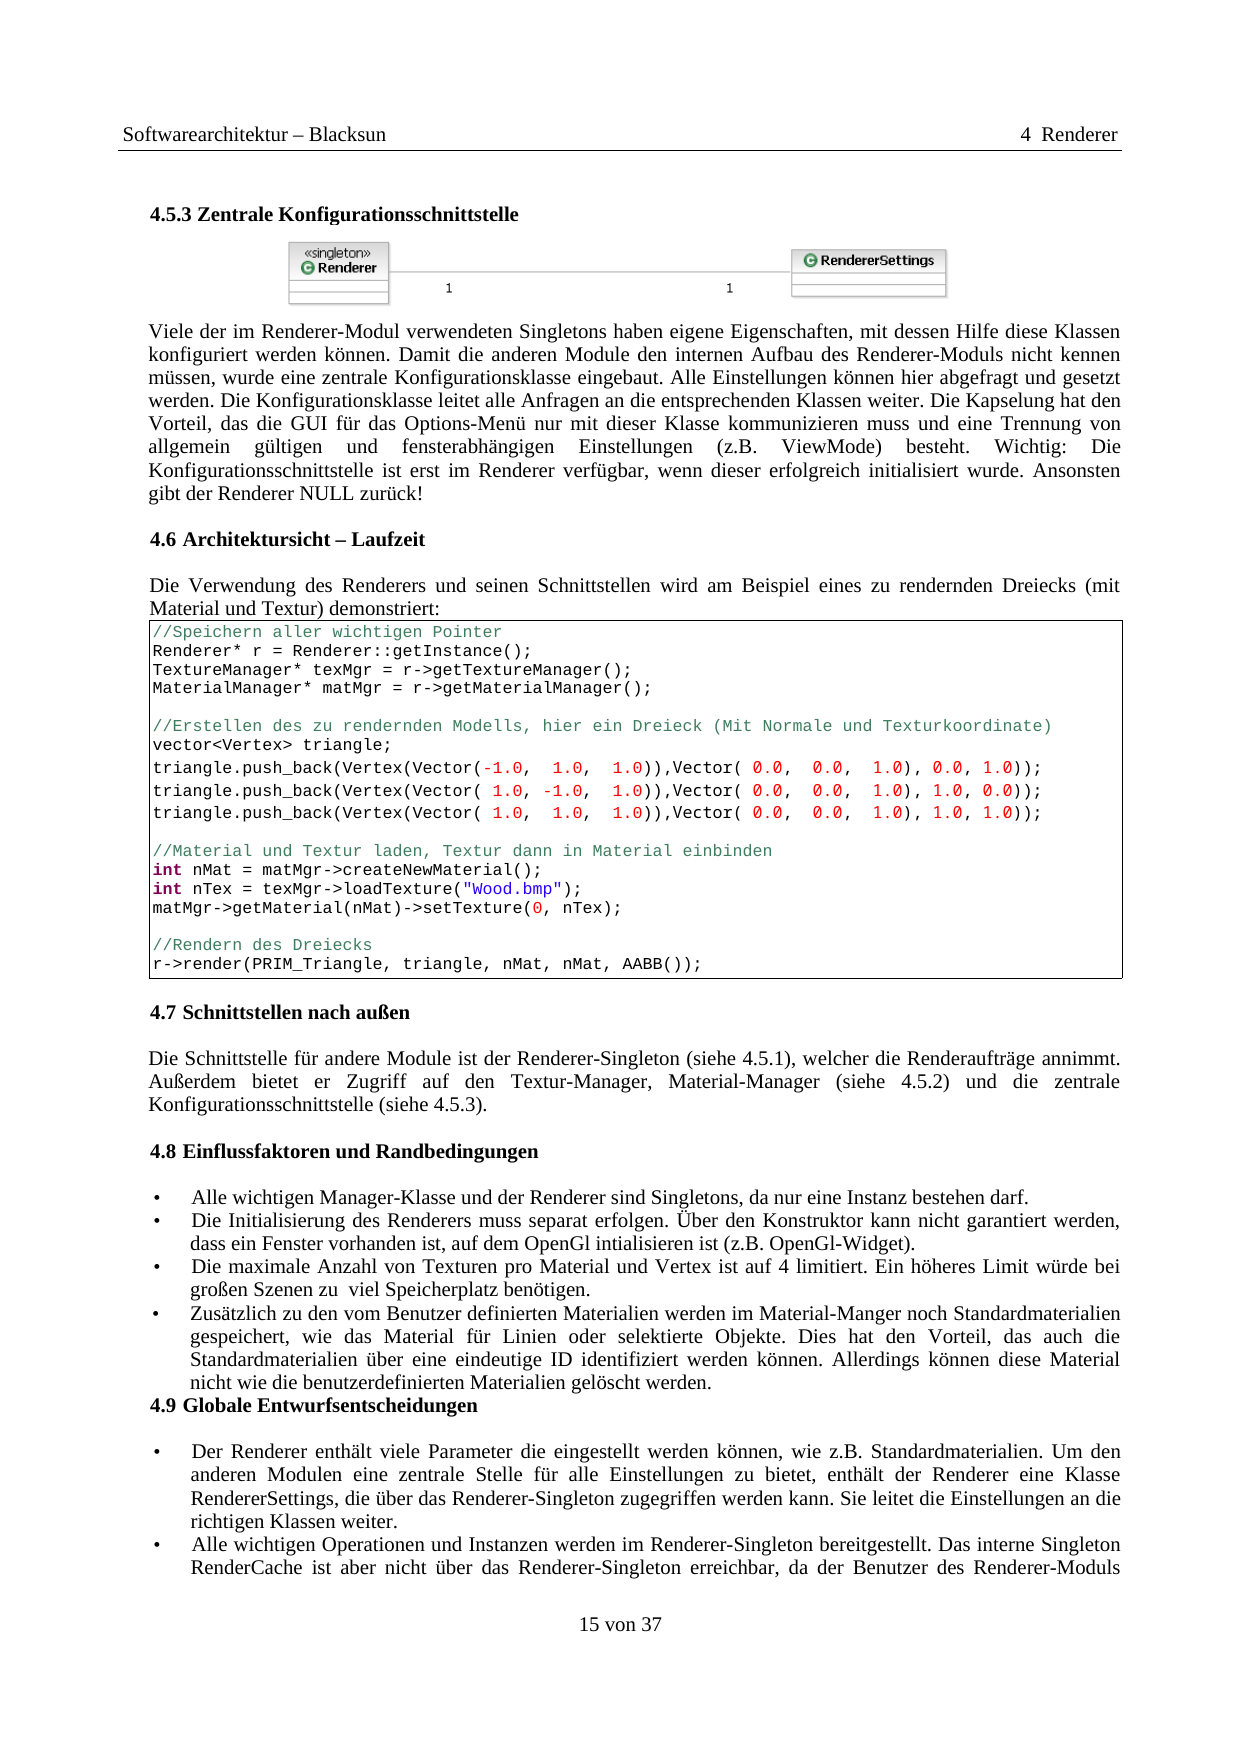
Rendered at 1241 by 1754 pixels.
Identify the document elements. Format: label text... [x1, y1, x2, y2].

text r->render(PRIM_Triangle, triangle, nMat, nMat, AABB()); [150, 953, 1122, 978]
text //Speichern aller wichtigen Pointer [150, 621, 1122, 639]
subtitle Einflussfaktoren und Randbedingungen [145, 1139, 1122, 1163]
text Viele der im Renderer-Modul verwendeten Singletons haben eigene Eigenschaften, mit dessen Hilfe diese Klassen konfiguriert werden können. Damit die anderen Module den internen Aufbau des Renderer-Moduls nicht kennen müssen, wurde eine zentrale Konfigurationsklasse eingebaut. Alle Einstellungen können hier abgefragt und gesetzt werden. Die Konfigurationsklasse leitet alle Anfragen an die entsprechenden Klassen weiter. Die Kapselung hat den Vorteil, das die GUI für das Options-Menü nur mit dieser Klasse kommunizieren muss und eine Trennung von allgemein gültigen und fensterabhängigen Einstellungen (z.B. ViewMode) besteht. Wichtig: Die Konfigurationsschnittstelle ist erst im Renderer verfügbar, wenn dieser erfolgreich initialisiert wurde. Ansonsten gibt der Renderer NULL zurück! [148, 226, 1122, 505]
text triangle.push_back(Vertex(Vector(-1.0, 1.0, 1.0)),Vector( 0.0, 0.0, 1.0), 0.0, 1.0)); [150, 752, 1122, 775]
text //Erstellen des zu rendernden Modells, hier ein Dreieck (Mit Normale und Texturkoordinate) [150, 714, 1122, 733]
text Die Verwendung des Renderers und seinen Schnittstellen wird am Beispiel eines zu rendernden Dreiecks (mit Material und Textur) demonstriert: [149, 574, 1122, 620]
text vector<Vertex> triangle; [150, 733, 1122, 752]
text int nTex = texMgr->loadTexture("Wood.bmp"); [150, 877, 1122, 896]
subtitle Schnittstellen nach außen [145, 1001, 1122, 1024]
list Die Initialisierung des Renderers muss separat erfolgen. Über den Konstruktor kann nicht garantiert werden, dass ein Fenster vorhanden ist, auf dem OpenGl intialisieren ist (z.B. OpenGl-Widget). [152, 1209, 1122, 1255]
text matMgr->getMaterial(nMat)->setTexture(0, nTex); [150, 896, 1122, 918]
list Alle wichtigen Operationen und Instanzen werden im Renderer-Singleton bereitgestellt. Das interne Singleton RenderCache ist aber nicht über das Renderer-Singleton erreichbar, da der Benutzer des Renderer-Moduls [152, 1533, 1122, 1579]
text Renderer* r = Renderer::getInstance(); [150, 639, 1122, 658]
subtitle Zentrale Konfigurationsschnittstelle [145, 203, 1122, 226]
text triangle.push_back(Vertex(Vector( 1.0, 1.0, 1.0)),Vector( 0.0, 0.0, 1.0), 1.0, 1.0)); [150, 798, 1122, 824]
list Zusätzlich zu den vom Benutzer definierten Materialien werden im Material-Manger noch Standardmaterialien gespeichert, wie das Material für Linien oder selektierte Objekte. Dies hat den Vorteil, das auch die Standardmaterialien über eine eindeutige ID identifiziert werden können. Allerdings können diese Material nicht wie die benutzerdefinierten Materialien gelöscht werden. [152, 1301, 1122, 1394]
picture [278, 225, 962, 320]
text Die Schnittstelle für andere Module ist der Renderer-Singleton (siehe 4.5.1), welcher die Renderaufträge annimmt. Außerdem bietet er Zugriff auf den Textur-Manager, Material-Manager (siehe 4.5.2) und die zentrale Konfigurationsschnittstelle (siehe 4.5.3). [148, 1047, 1122, 1116]
text //Material und Textur laden, Textur dann in Material einbinden [150, 839, 1122, 858]
list Die maximale Anzahl von Texturen pro Material und Vertex ist auf 4 limitiert. Ein höheres Limit würde bei großen Szenen zu viel Speicherplatz benötigen. [152, 1255, 1122, 1301]
list Alle wichtigen Manager-Klasse und der Renderer sind Singletons, da nur eine Instanz bestehen darf. [152, 1186, 1122, 1209]
text TextureManager* texMgr = r->getTextureManager(); [150, 658, 1122, 677]
text int nMat = matMgr->createNewMaterial(); [150, 858, 1122, 877]
subtitle Globale Entwurfsentscheidungen [145, 1394, 1122, 1417]
text //Rendern des Dreiecks [150, 934, 1122, 953]
text triangle.push_back(Vertex(Vector( 1.0, -1.0, 1.0)),Vector( 0.0, 0.0, 1.0), 1.0, 0.0)); [150, 775, 1122, 798]
text MaterialManager* matMgr = r->getMaterialManager(); [150, 677, 1122, 699]
subtitle Architektursicht – Laufzeit [145, 528, 1122, 551]
list Der Renderer enthält viele Parameter die eingestellt werden können, wie z.B. Standardmaterialien. Um den anderen Modulen eine zentrale Stelle für alle Einstellungen zu bietet, enthält der Renderer eine Klasse RendererSettings, die über das Renderer-Singleton zugegriffen werden kann. Sie leitet die Einstellungen an die richtigen Klassen weiter. [152, 1440, 1122, 1533]
